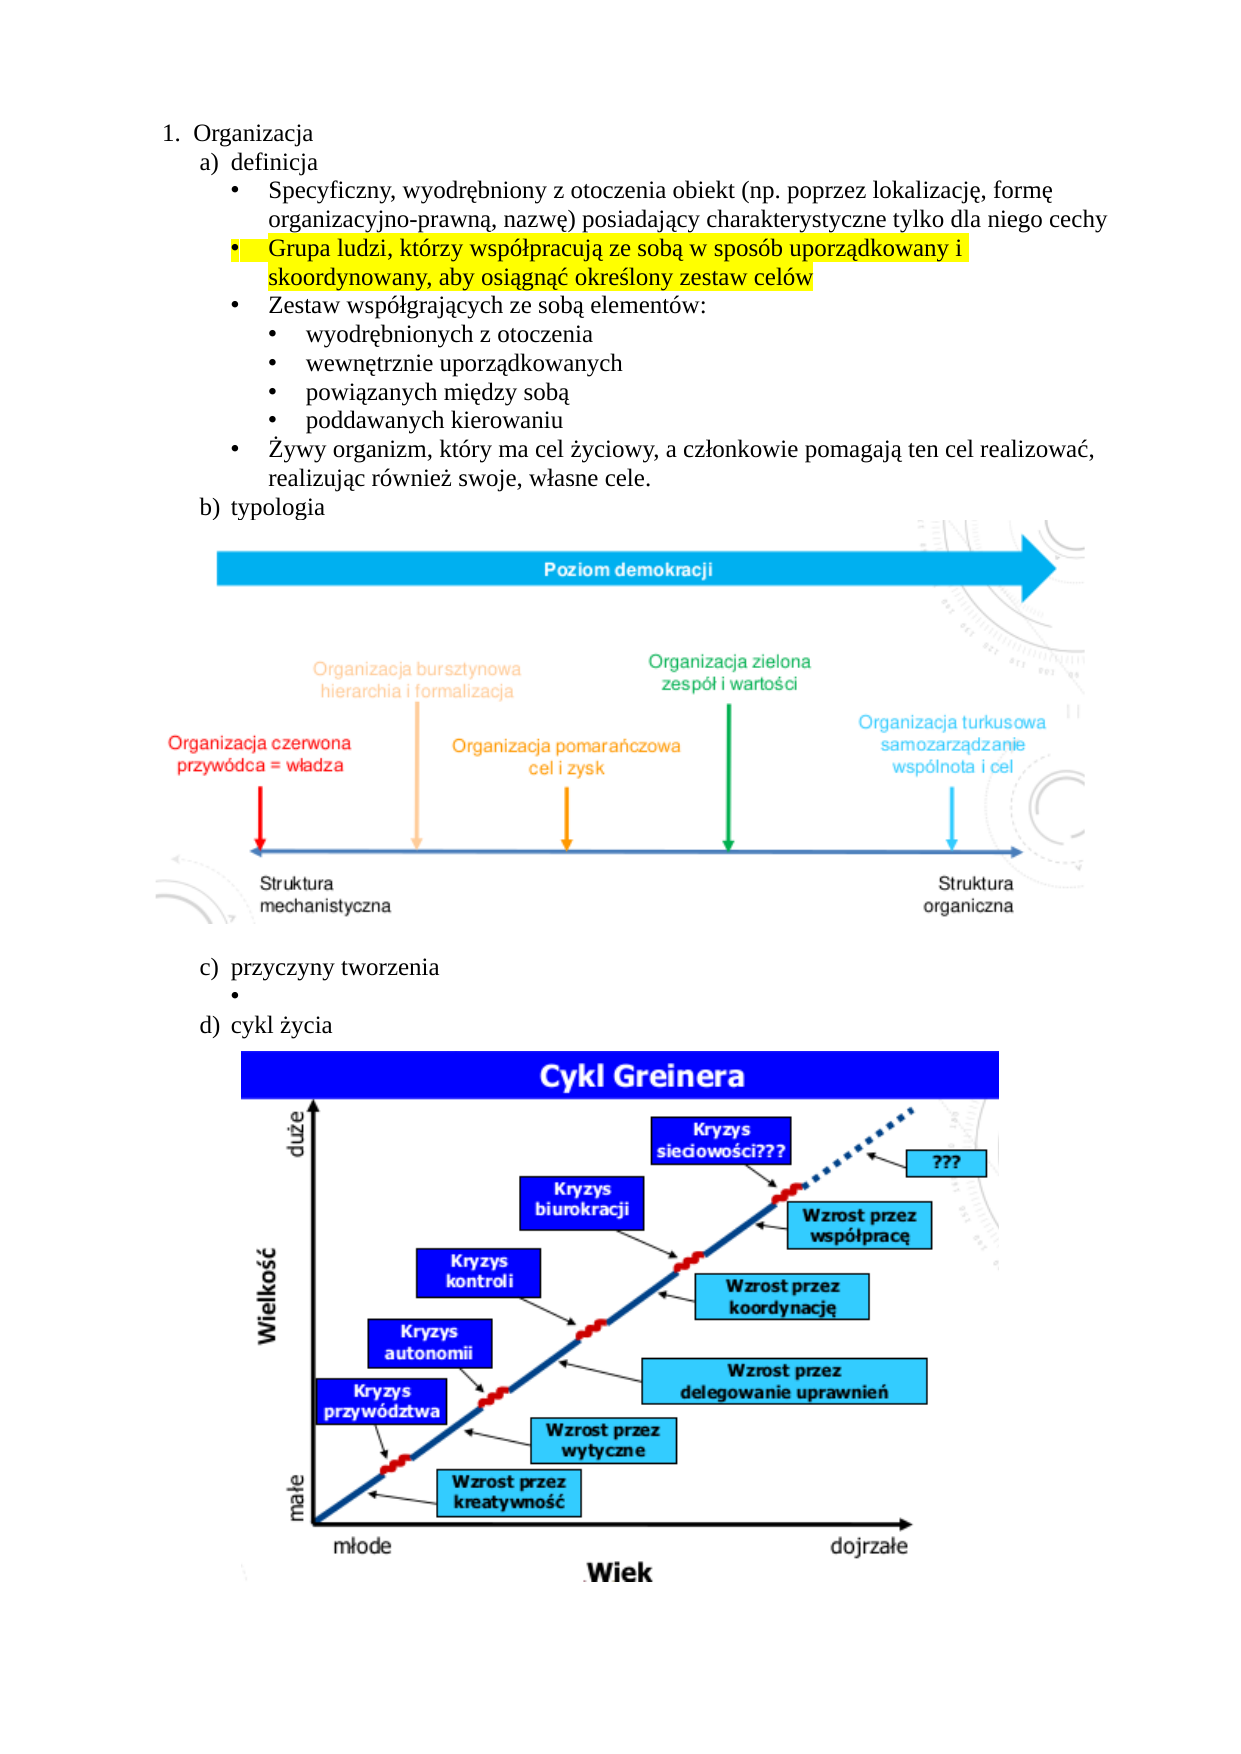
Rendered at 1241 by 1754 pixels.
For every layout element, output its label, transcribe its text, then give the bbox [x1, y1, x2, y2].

list powiązanych między sobą [268, 377, 1122, 406]
list cykl życia [193, 1010, 1122, 1039]
list definicja [193, 147, 1122, 176]
list poddawanych kierowaniu [268, 406, 1122, 434]
list przyczyny tworzenia [193, 952, 1122, 981]
list Grupa ludzi, którzy współpracują ze sobą w sposób uporządkowany i skoordynowany, aby osiągnąć określony zestaw celów [231, 233, 1122, 291]
list Zestaw współgrających ze sobą elementów: [231, 291, 1122, 319]
list Organizacja [156, 118, 1122, 147]
list wewnętrznie uporządkowanych [268, 348, 1122, 377]
list typologia [193, 492, 1122, 521]
list wyodrębnionych z otoczenia [268, 319, 1122, 348]
picture [155, 520, 1085, 924]
list Specyficzny, wyodrębniony z otoczenia obiekt (np. poprzez lokalizację, formę organizacyjno-prawną, nazwę) posiadający charakterystyczne tylko dla niego cechy [231, 176, 1122, 233]
list Żywy organizm, który ma cel życiowy, a członkowie pomagają ten cel realizować, realizując również swoje, własne cele. [231, 434, 1122, 492]
picture [241, 1051, 999, 1582]
